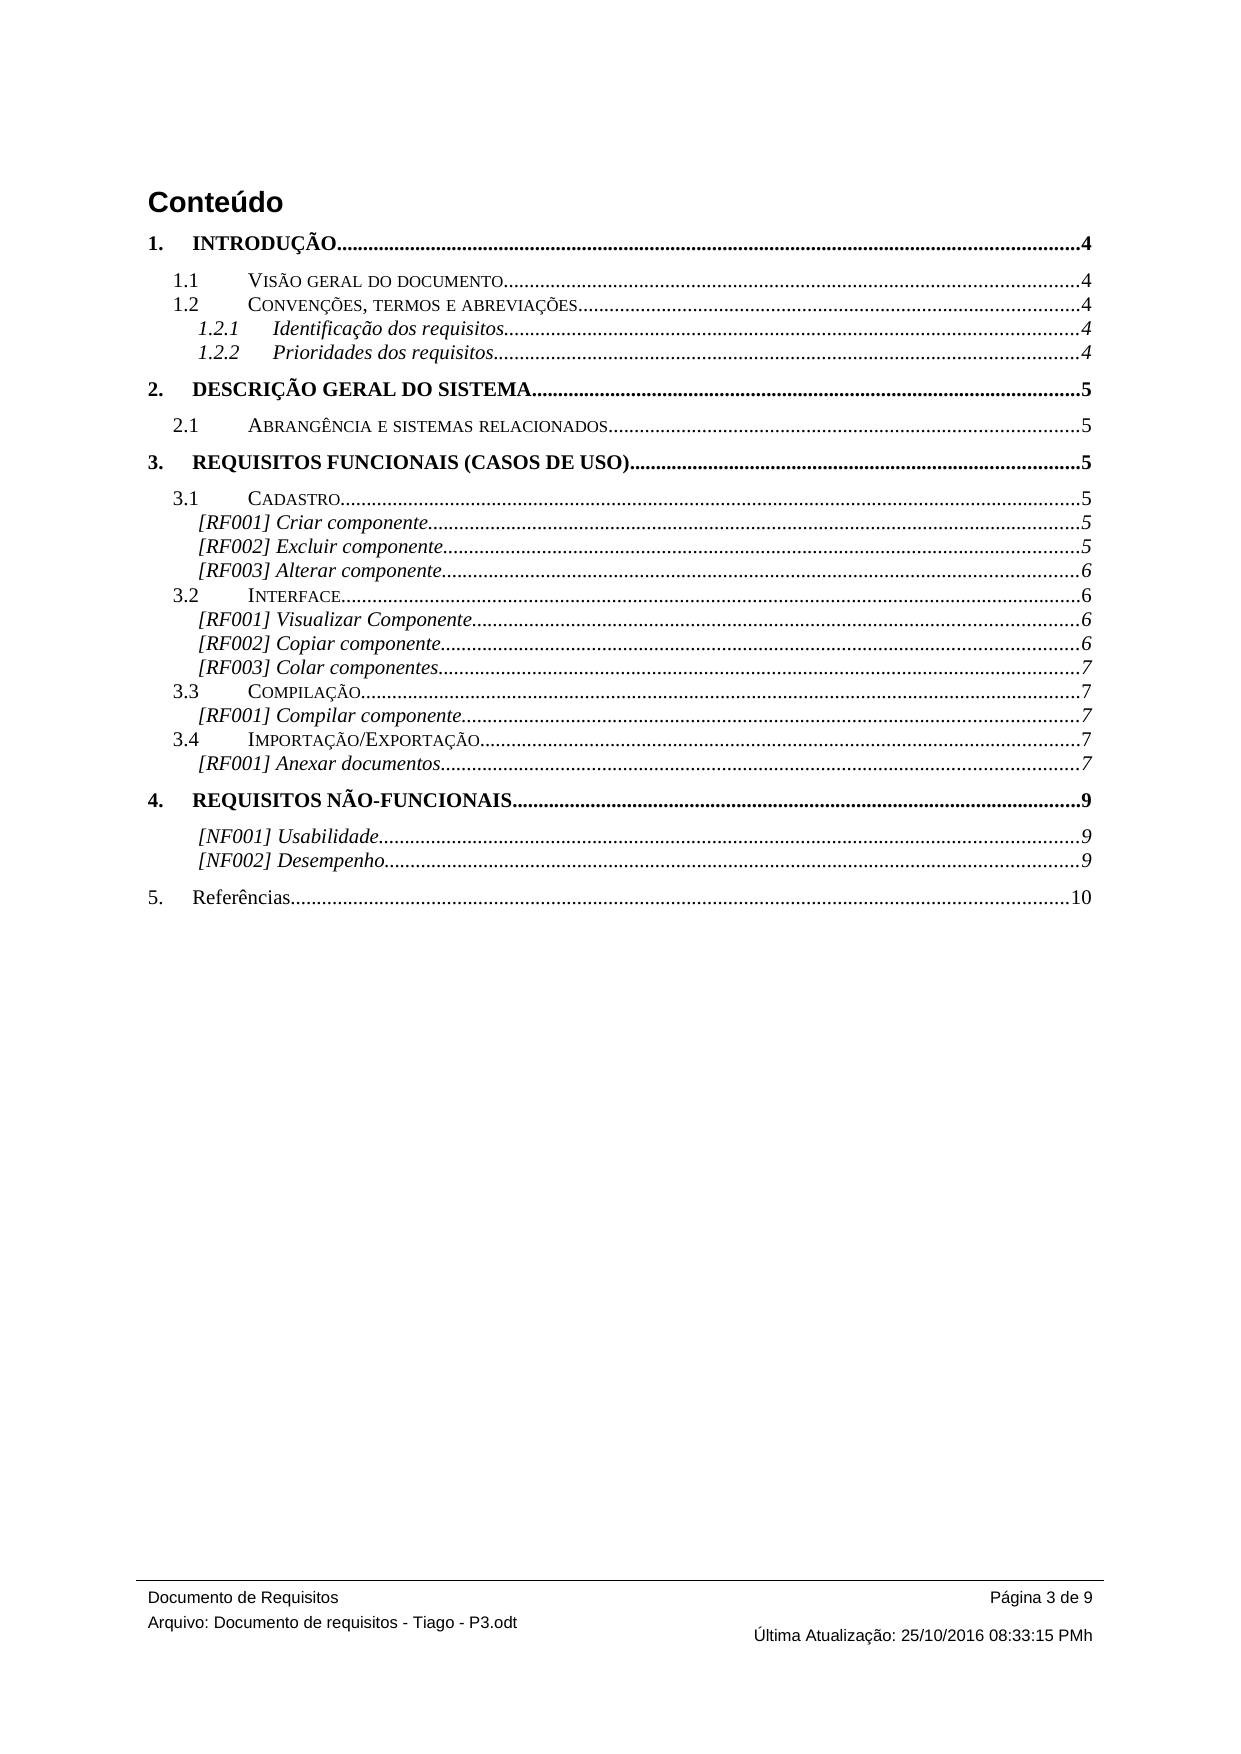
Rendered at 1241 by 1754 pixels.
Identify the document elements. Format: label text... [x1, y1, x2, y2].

text 3.2 Interface 6 [173, 582, 1092, 607]
text [RF003] Colar componentes 7 [198, 655, 1092, 679]
text 3.3 Compilação 7 [173, 679, 1092, 703]
text [RF001] Anexar documentos 7 [198, 751, 1092, 775]
text 4. Requisitos não-funcionais 9 [148, 787, 1092, 812]
text 3. Requisitos funcionais (casos de uso) 5 [148, 450, 1092, 474]
text 1.2.2 Prioridades dos requisitos 4 [198, 340, 1092, 364]
text [NF001] Usabilidade 9 [198, 824, 1092, 848]
subtitle Conteúdo [148, 185, 1092, 219]
text 1. Introdução 4 [148, 231, 1092, 255]
text 3.1 Cadastro 5 [173, 486, 1092, 510]
text [RF001] Compilar componente 7 [198, 703, 1092, 727]
text [RF001] Visualizar Componente 6 [198, 607, 1092, 631]
text 2.1 Abrangência e sistemas relacionados 5 [173, 413, 1092, 437]
text 1.2.1 Identificação dos requisitos 4 [198, 316, 1092, 340]
text 1.1 Visão geral do documento 4 [173, 268, 1092, 292]
text 2. Descrição geral do sistema 5 [148, 377, 1092, 401]
text [RF002] Copiar componente 6 [198, 631, 1092, 655]
text 3.4 Importação/Exportação 7 [173, 727, 1092, 751]
text [NF002] Desempenho 9 [198, 848, 1092, 872]
text [RF002] Excluir componente 5 [198, 534, 1092, 558]
text 1.2 Convenções, termos e abreviações 4 [173, 292, 1092, 316]
text [RF001] Criar componente 5 [198, 510, 1092, 534]
text 5. Referências 10 [148, 885, 1092, 909]
text [RF003] Alterar componente 6 [198, 558, 1092, 582]
